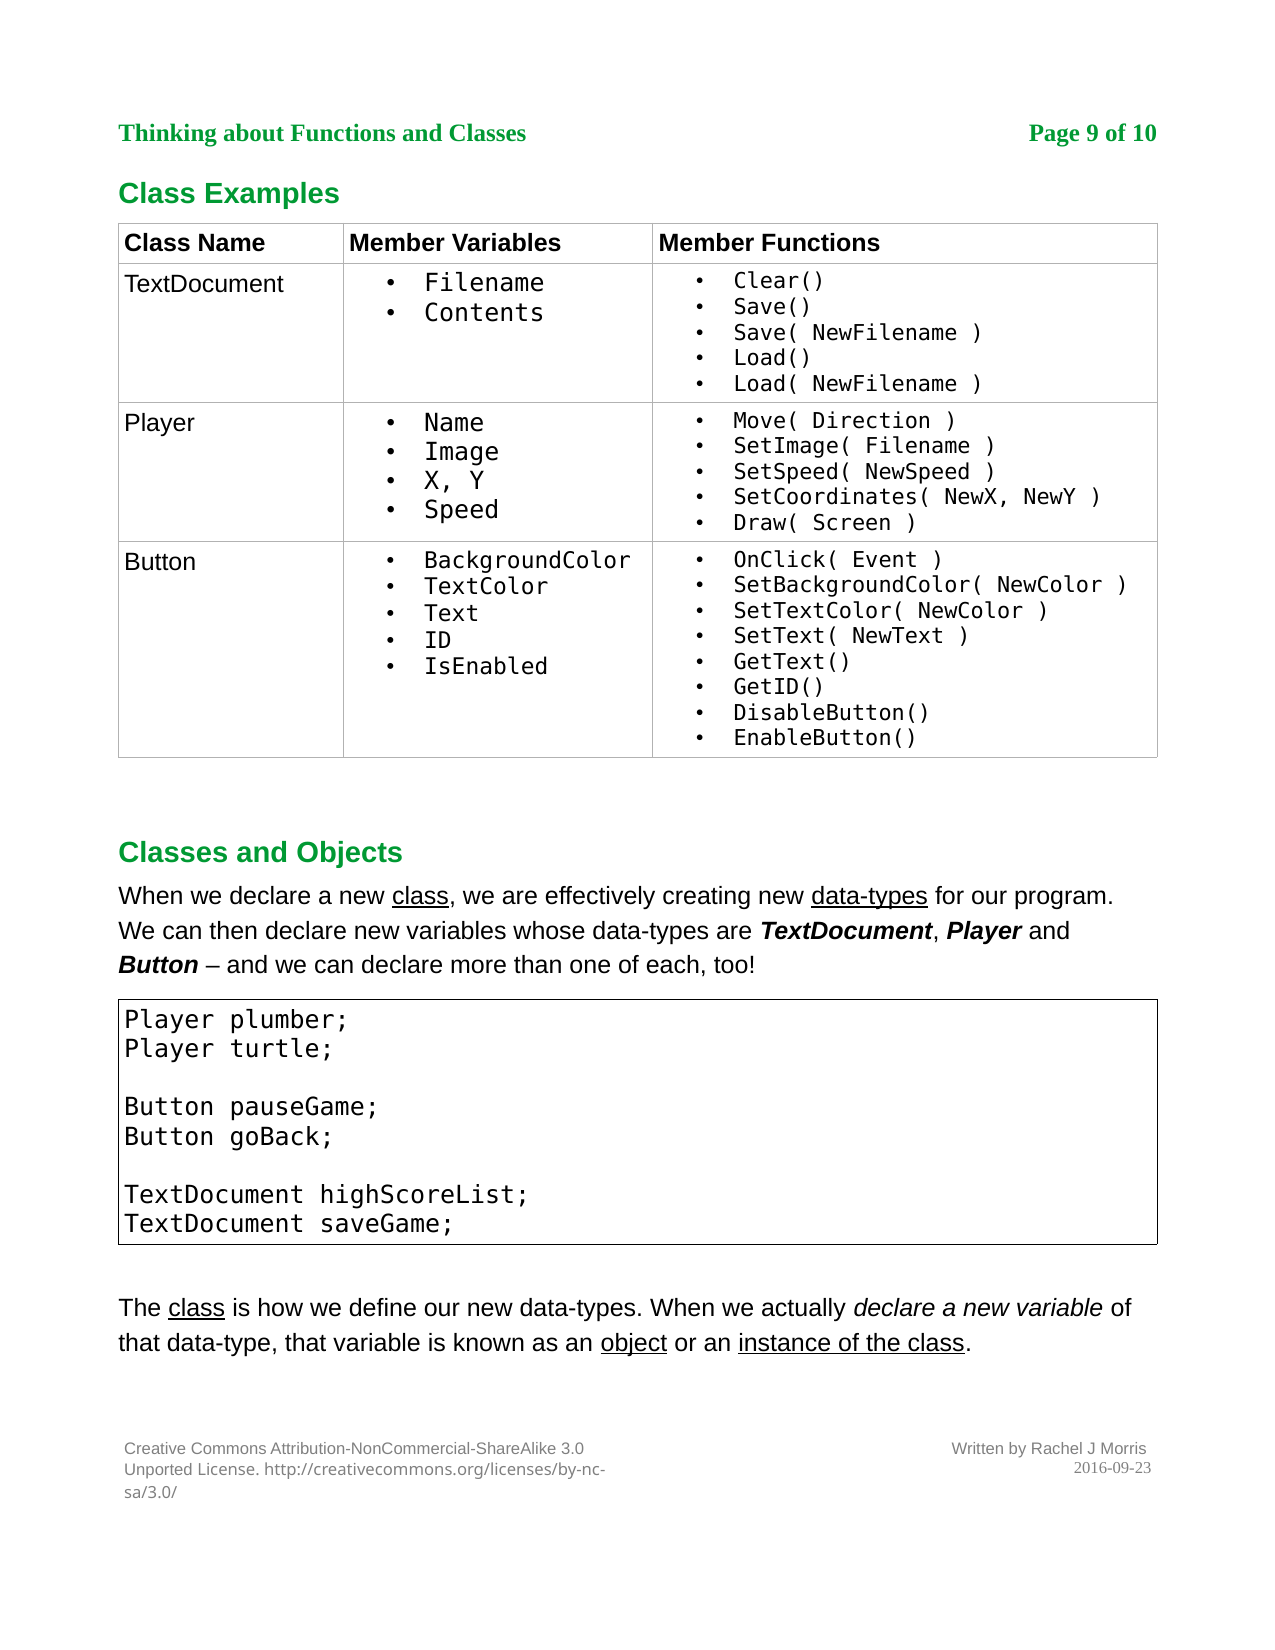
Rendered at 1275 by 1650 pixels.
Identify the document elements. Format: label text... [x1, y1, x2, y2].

table_cell Move( Direction ) SetImage( Filename ) SetSpeed( NewSpeed ) SetCoordinates( NewX, NewY ) Draw( Screen ) [653, 403, 1157, 541]
table_cell Player [119, 403, 343, 541]
table_cell Clear() Save() Save( NewFilename ) Load() Load( NewFilename ) [653, 264, 1157, 402]
text The class is how we define our new data-types. When we actually declare a new variable of that data-type, that variable is known as an object or an instance of the class. [118, 1293, 1157, 1357]
table_cell Button [119, 542, 343, 757]
subtitle Classes and Objects [118, 835, 1157, 869]
table_cell BackgroundColor TextColor Text ID IsEnabled [344, 542, 652, 757]
table_header Class Name [119, 224, 343, 263]
table_cell Filename Contents [344, 264, 652, 402]
table_cell Name Image X, Y Speed [344, 403, 652, 541]
text When we declare a new class, we are effectively creating new data-types for our program. We can then declare new variables whose data-types are TextDocument, Player and Button – and we can declare more than one of each, too! [118, 881, 1157, 979]
table_cell OnClick( Event ) SetBackgroundColor( NewColor ) SetTextColor( NewColor ) SetText( NewText ) GetText() GetID() DisableButton() EnableButton() [653, 542, 1157, 757]
table_header Player plumber; Player turtle; Button pauseGame; Button goBack; TextDocument highScoreList; TextDocument saveGame; [119, 1000, 1157, 1244]
subtitle Class Examples [118, 176, 1157, 210]
table_cell TextDocument [119, 264, 343, 402]
table_header Member Variables [344, 224, 652, 263]
table_header Member Functions [653, 224, 1157, 263]
